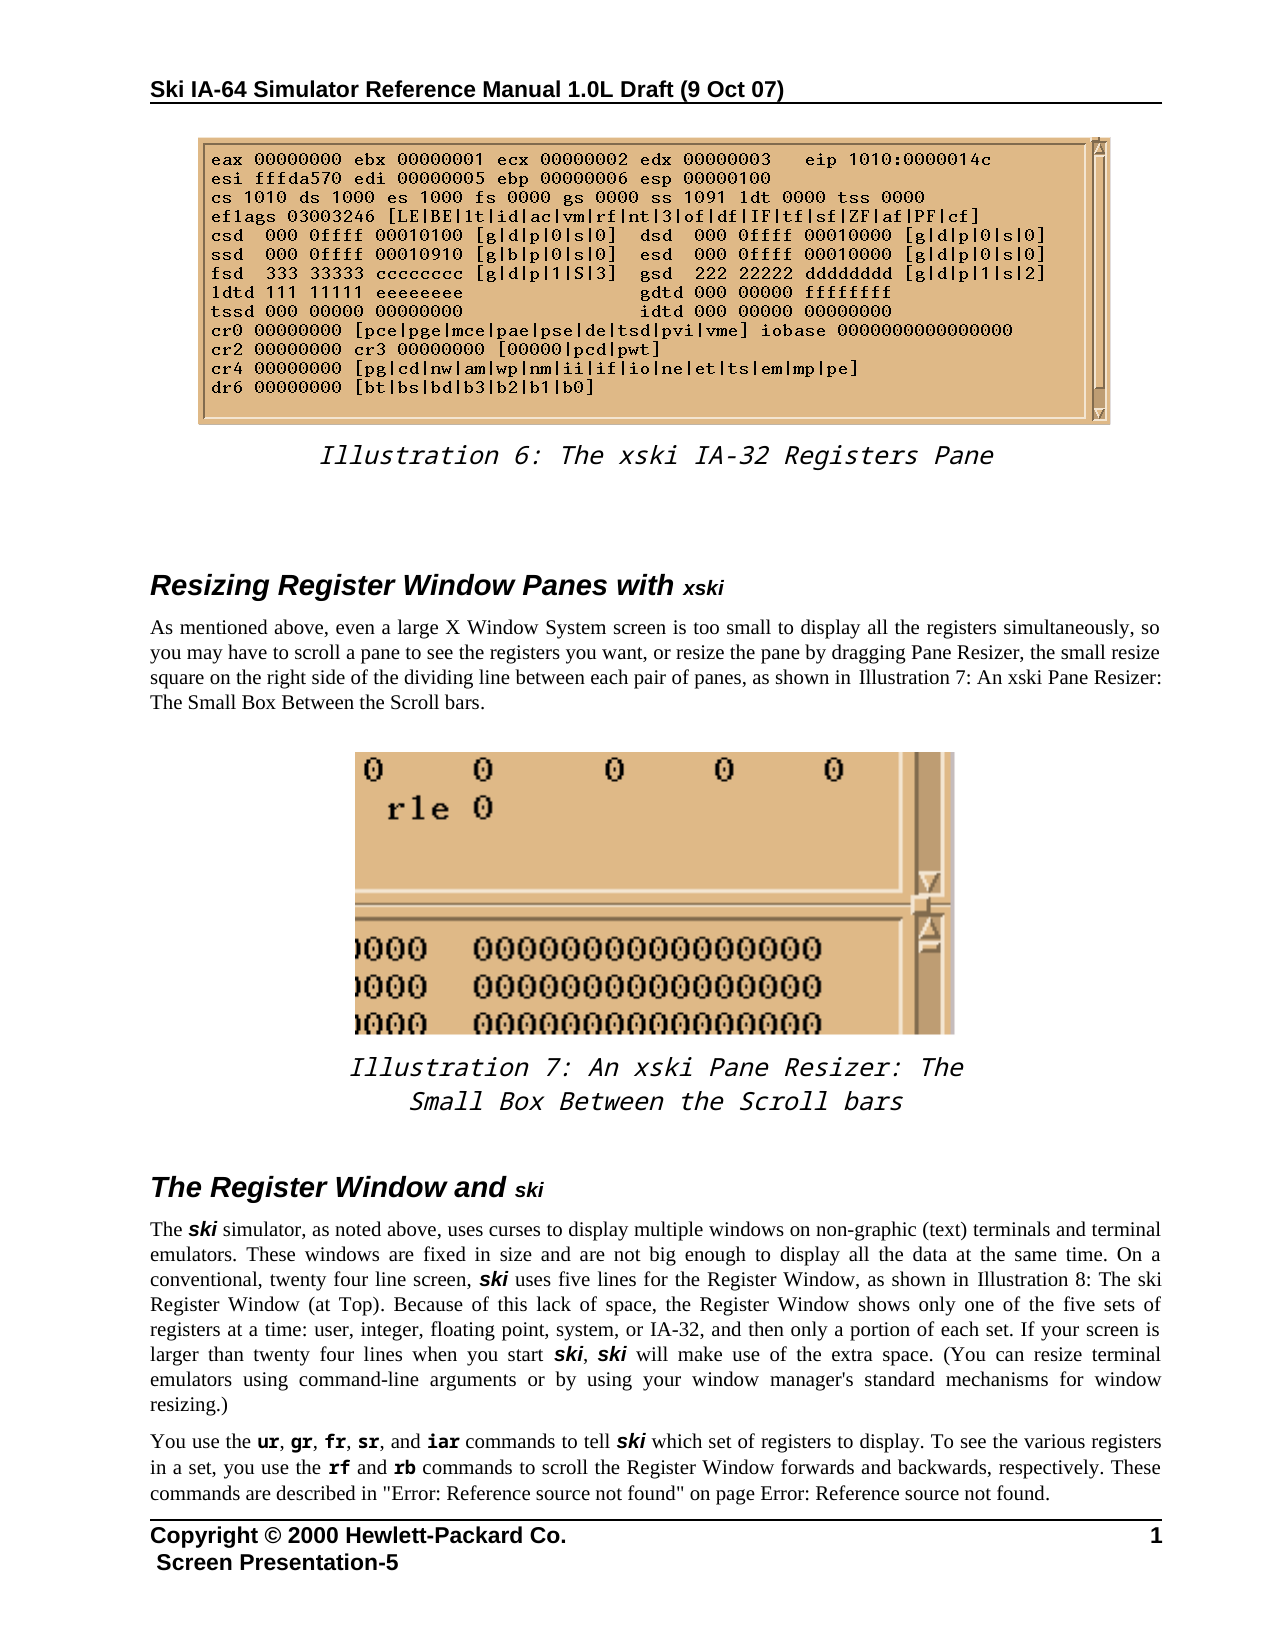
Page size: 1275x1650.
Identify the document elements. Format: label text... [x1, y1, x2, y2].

subtitle Resizing Register Window Panes with xski [150, 569, 1162, 601]
table_header [150, 113, 1162, 500]
text You use the ur, gr, fr, sr, and iar commands to tell ski which set of registers to display. To see the various registers in a set, you use the rf and rb commands to scroll the Register Window forwards and backwards, respectively. These commands are described in "" on page . [150, 1429, 1162, 1505]
text As mentioned above, even a large X Window System screen is too small to display all the registers simultaneously, so you may have to scroll a pane to see the registers you want, or resize the pane by dragging Pane Resizer, the small resize square on the right side of the dividing line between each pair of panes, as shown in Illustration 7: An xski Pane Resizer: The Small Box Between the Scroll bars. [150, 614, 1162, 714]
table_header [150, 726, 1162, 1146]
subtitle The Register Window and ski [150, 1171, 1162, 1204]
text The ski simulator, as noted above, uses curses to display multiple windows on non-graphic (text) terminals and terminal emulators. These windows are fixed in size and are not big enough to display all the data at the same time. On a conventional, twenty four line screen, ski uses five lines for the Register Window, as shown in Illustration 8: The ski Register Window (at Top). Because of this lack of space, the Register Window shows only one of the five sets of registers at a time: user, integer, floating point, system, or IA-32, and then only a portion of each set. If your screen is larger than twenty four lines when you start ski, ski will make use of the extra space. (You can resize terminal emulators using command-line arguments or by using your window manager's standard mechanisms for window resizing.) [150, 1216, 1162, 1416]
